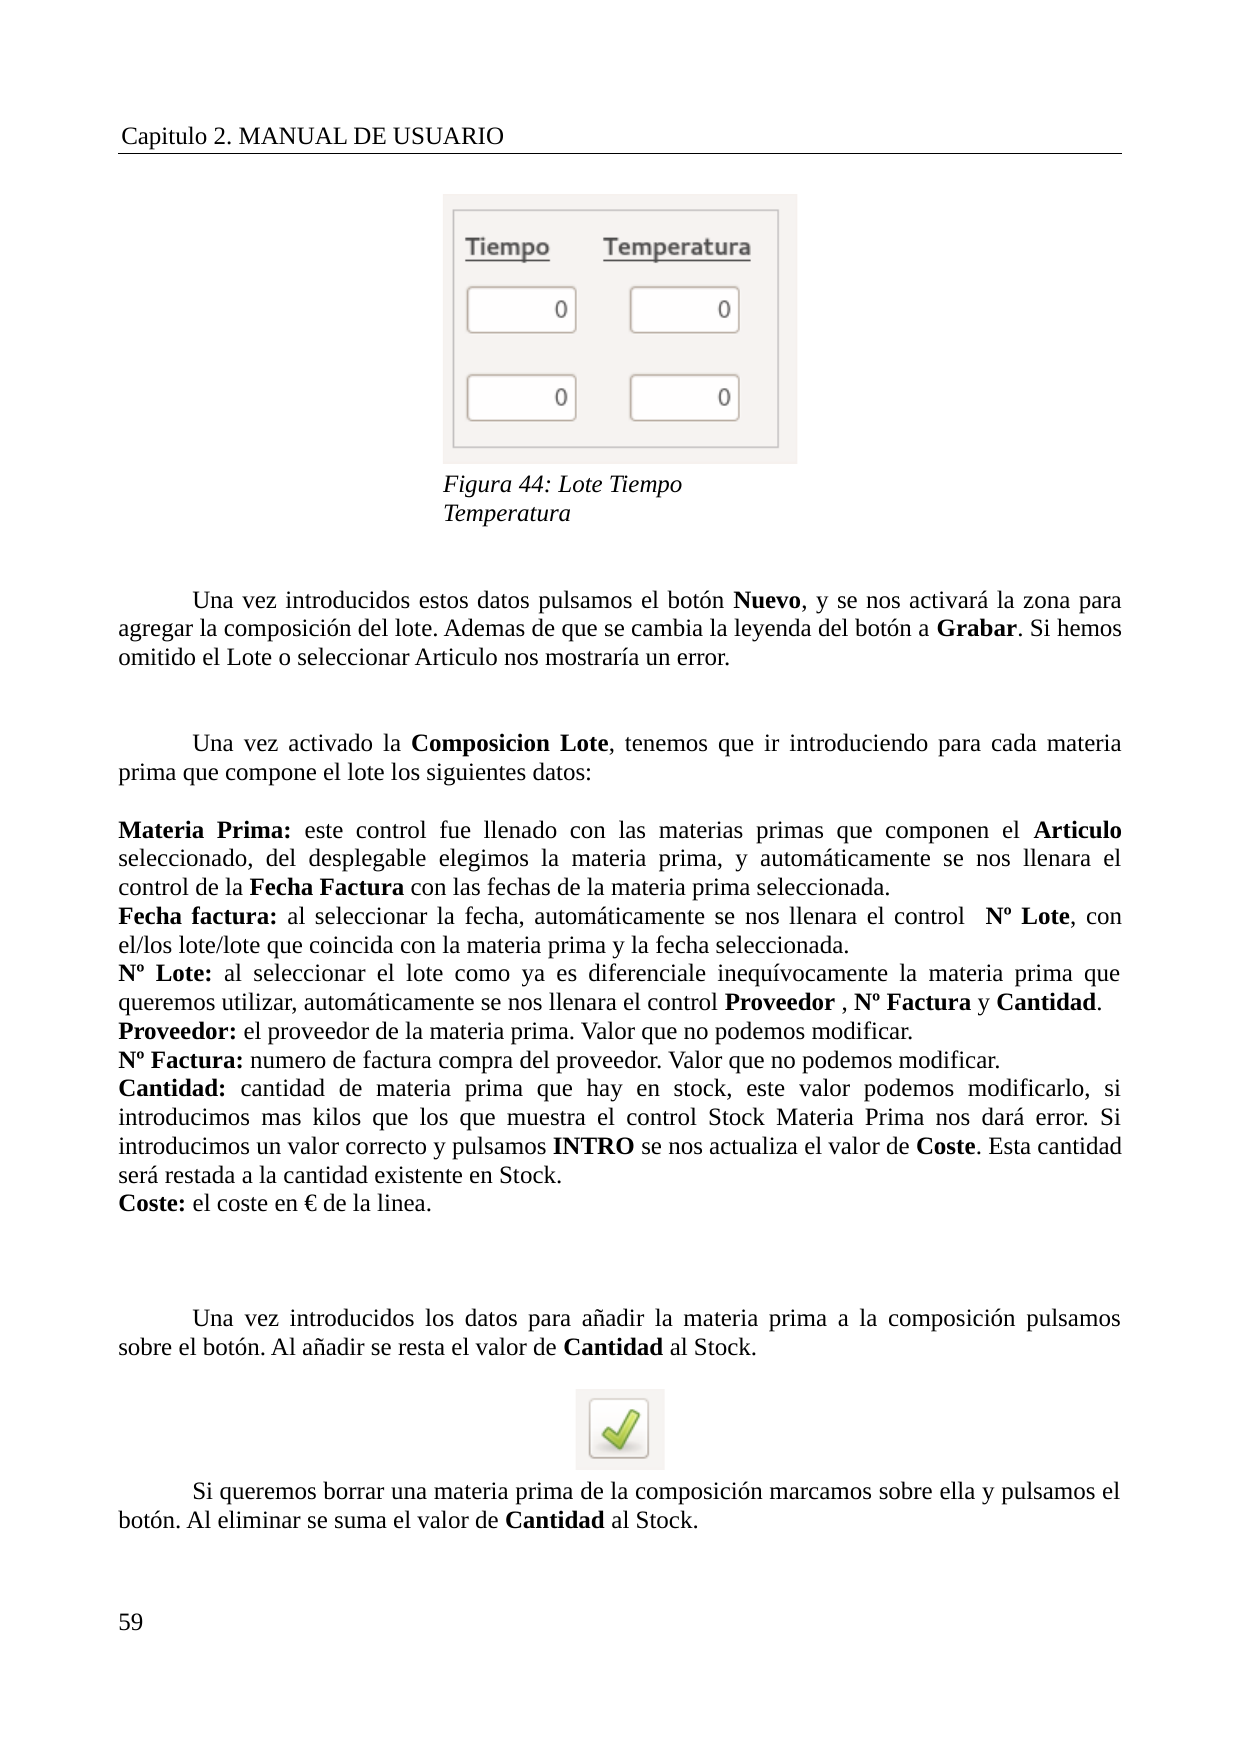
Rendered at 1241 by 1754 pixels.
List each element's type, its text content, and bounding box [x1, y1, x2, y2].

text Una vez introducidos los datos para añadir la materia prima a la composición pulsamos sobre el botón. Al añadir se resta el valor de Cantidad al Stock. [118, 1303, 1122, 1361]
text Fecha factura: al seleccionar la fecha, automáticamente se nos llenara el control Nº Lote, con el/los lote/lote que coincida con la materia prima y la fecha seleccionada. [118, 901, 1122, 958]
text Materia Prima: este control fue llenado con las materias primas que componen el Articulo seleccionado, del desplegable elegimos la materia prima, y automáticamente se nos llenara el control de la Fecha Factura con las fechas de la materia prima seleccionada. [118, 815, 1122, 901]
text Cantidad: cantidad de materia prima que hay en stock, este valor podemos modificarlo, si introducimos mas kilos que los que muestra el control Stock Materia Prima nos dará error. Si introducimos un valor correcto y pulsamos INTRO se nos actualiza el valor de Coste. Esta cantidad será restada a la cantidad existente en Stock. [118, 1073, 1122, 1188]
text Figura 44: Lote Tiempo Temperatura [443, 464, 797, 526]
picture [442, 194, 798, 464]
text Una vez introducidos estos datos pulsamos el botón Nuevo, y se nos activará la zona para agregar la composición del lote. Ademas de que se cambia la leyenda del botón a Grabar. Si hemos omitido el Lote o seleccionar Articulo nos mostraría un error. [118, 585, 1122, 671]
picture [575, 1389, 665, 1470]
text Nº Factura: numero de factura compra del proveedor. Valor que no podemos modificar. [118, 1045, 1122, 1073]
text Si queremos borrar una materia prima de la composición marcamos sobre ella y pulsamos el botón. Al eliminar se suma el valor de Cantidad al Stock. [118, 1476, 1122, 1533]
text Proveedor: el proveedor de la materia prima. Valor que no podemos modificar. [118, 1016, 1122, 1045]
text Nº Lote: al seleccionar el lote como ya es diferenciale inequívocamente la materia prima que queremos utilizar, automáticamente se nos llenara el control Proveedor , Nº Factura y Cantidad. [118, 958, 1122, 1016]
text Coste: el coste en € de la linea. [118, 1188, 1122, 1217]
text Una vez activado la Composicion Lote, tenemos que ir introduciendo para cada materia prima que compone el lote los siguientes datos: [118, 728, 1122, 786]
